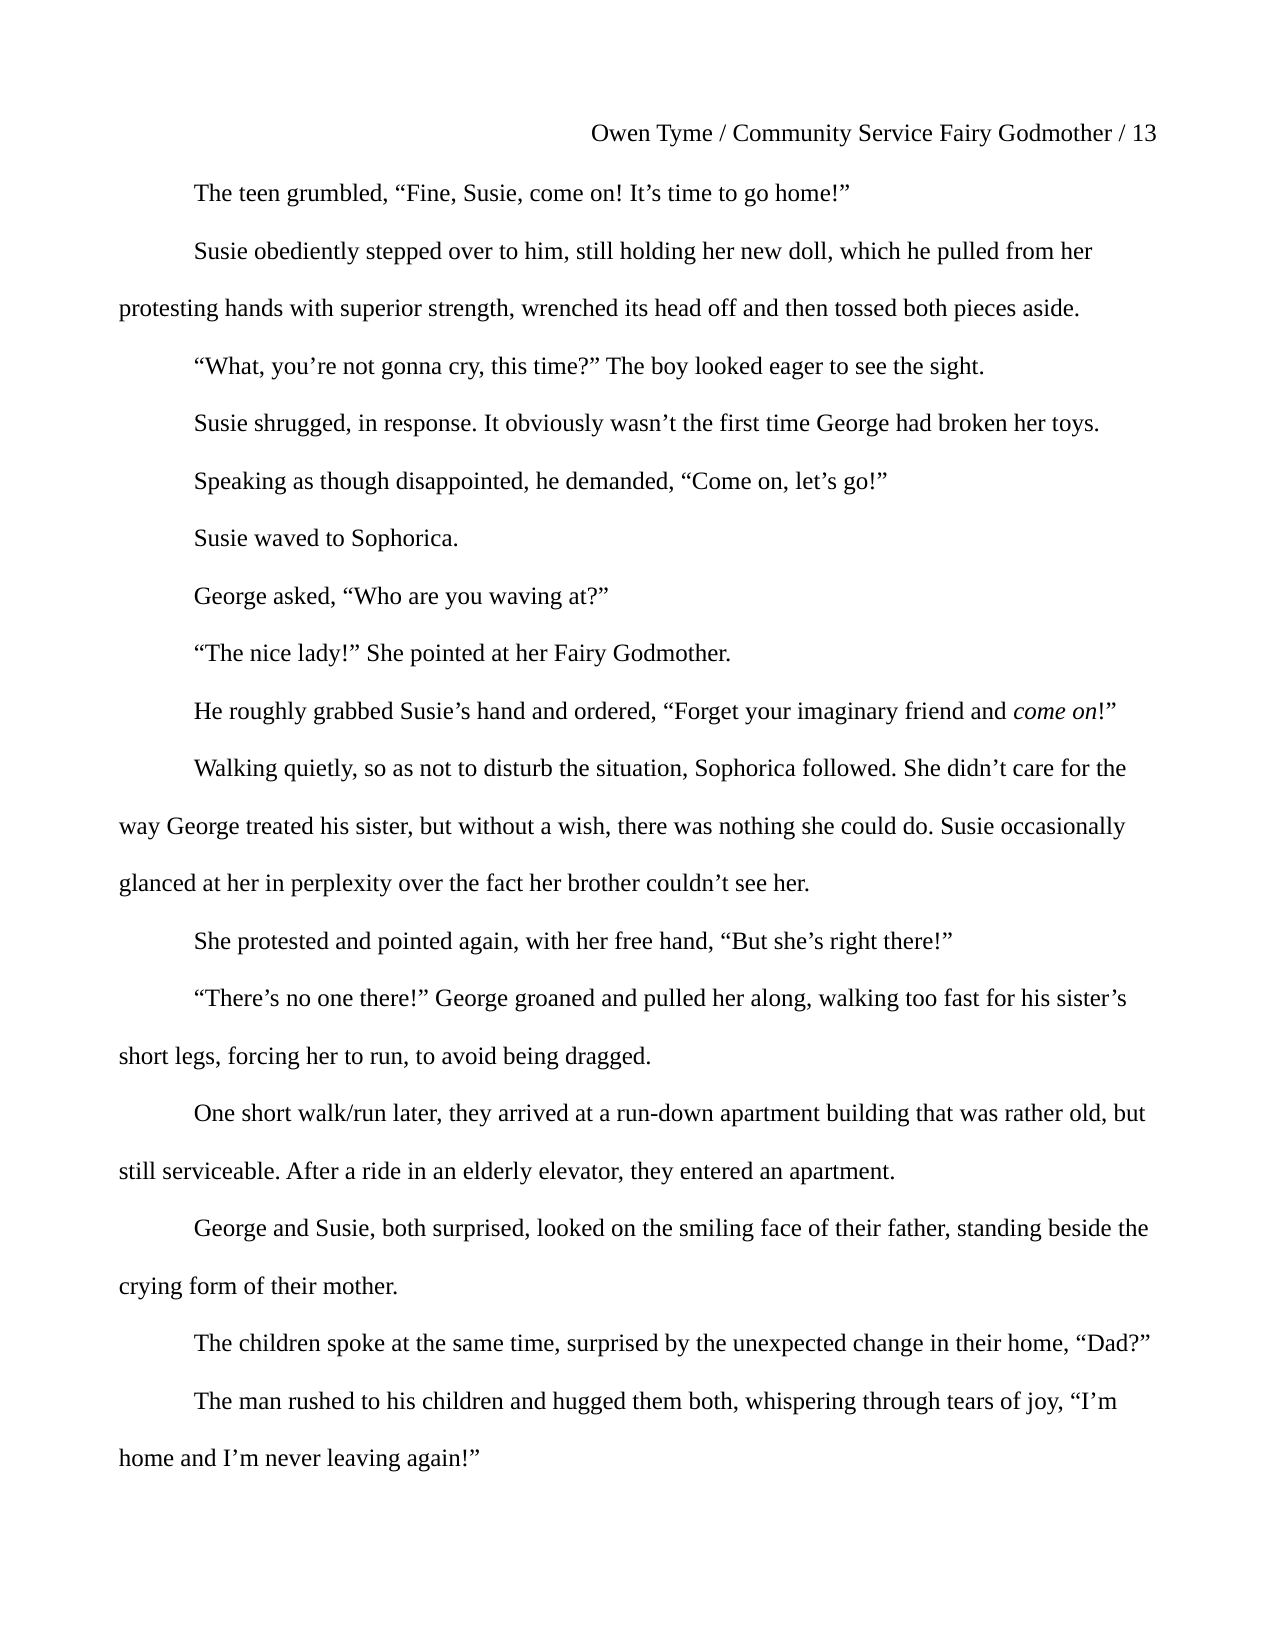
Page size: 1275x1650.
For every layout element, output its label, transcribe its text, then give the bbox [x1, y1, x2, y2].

text Speaking as though disappointed, he demanded, “Come on, let’s go!” [118, 466, 1156, 495]
text Walking quietly, so as not to disturb the situation, Sophorica followed. She didn’t care for the way George treated his sister, but without a wish, there was nothing she could do. Susie occasionally glanced at her in perplexity over the fact her brother couldn’t see her. [118, 753, 1156, 897]
text Susie obediently stepped over to him, still holding her new doll, which he pulled from her protesting hands with superior strength, wrenched its head off and then tossed both pieces aside. [118, 236, 1156, 322]
text Susie shrugged, in response. It obviously wasn’t the first time George had broken her toys. [118, 408, 1156, 437]
text One short walk/run later, they arrived at a run-down apartment building that was rather old, but still serviceable. After a ride in an elderly elevator, they entered an apartment. [118, 1098, 1156, 1185]
text “What, you’re not gonna cry, this time?” The boy looked eager to see the sight. [118, 351, 1156, 380]
text The teen grumbled, “Fine, Susie, come on! It’s time to go home!” [118, 178, 1156, 207]
text “There’s no one there!” George groaned and pulled her along, walking too fast for his sister’s short legs, forcing her to run, to avoid being dragged. [118, 983, 1156, 1070]
text George asked, “Who are you waving at?” [118, 581, 1156, 610]
text The man rushed to his children and hugged them both, whispering through tears of joy, “I’m home and I’m never leaving again!” [118, 1386, 1156, 1472]
text He roughly grabbed Susie’s hand and ordered, “Forget your imaginary friend and come on!” [118, 696, 1156, 725]
text Susie waved to Sophorica. [118, 523, 1156, 552]
text She protested and pointed again, with her free hand, “But she’s right there!” [118, 926, 1156, 955]
text “The nice lady!” She pointed at her Fairy Godmother. [118, 638, 1156, 667]
text George and Susie, both surprised, looked on the smiling face of their father, standing beside the crying form of their mother. [118, 1213, 1156, 1300]
text The children spoke at the same time, surprised by the unexpected change in their home, “Dad?” [118, 1328, 1156, 1357]
